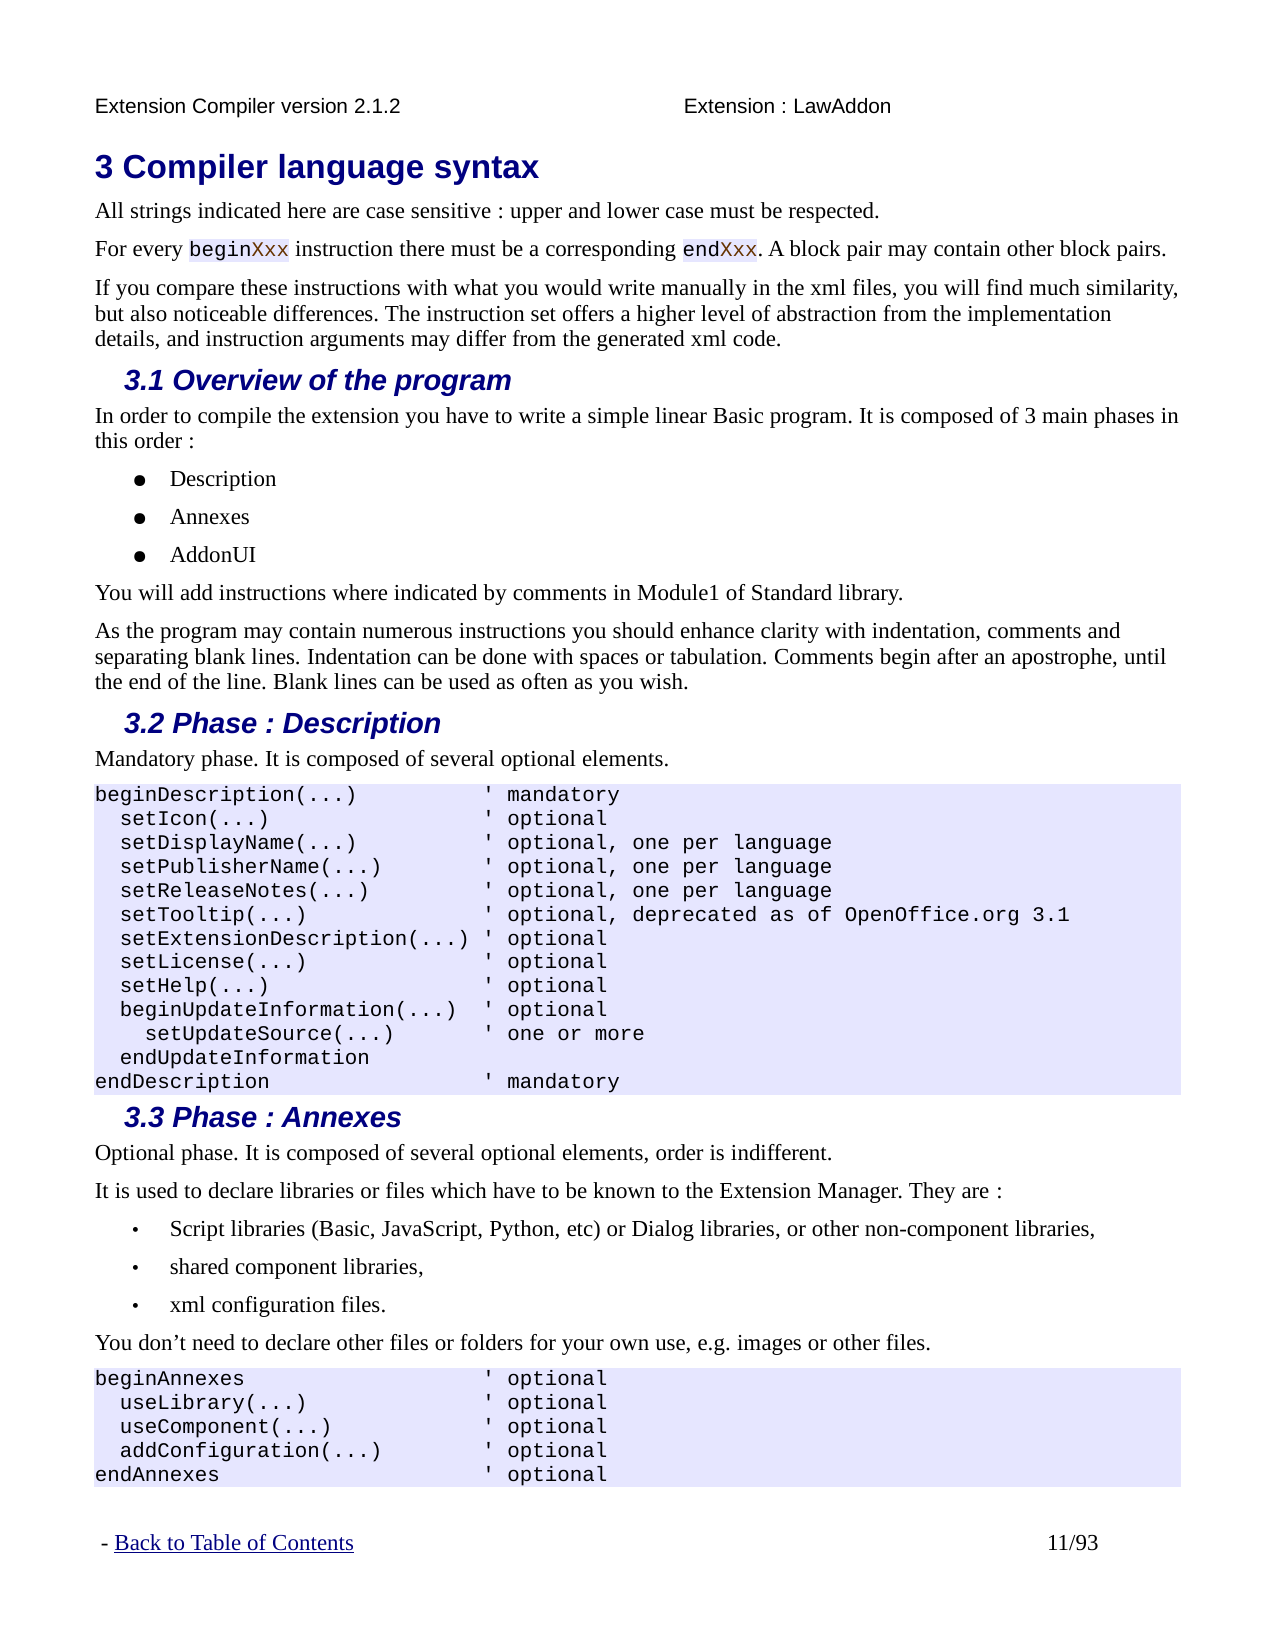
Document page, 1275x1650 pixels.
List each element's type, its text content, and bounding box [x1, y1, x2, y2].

text If you compare these instructions with what you would write manually in the xml files, you will find much similarity, but also noticeable differences. The instruction set offers a higher level of abstraction from the implementation details, and instruction arguments may differ from the generated xml code. [94, 275, 1181, 352]
list Script libraries (Basic, JavaScript, Python, etc) or Dialog libraries, or other non-component libraries, [132, 1216, 1181, 1241]
text In order to compile the extension you have to write a simple linear Basic program. It is composed of 3 main phases in this order : [94, 402, 1181, 453]
list Annexes [132, 504, 1181, 529]
list Description [132, 466, 1181, 492]
text beginAnnexes ' optional [94, 1368, 1181, 1392]
text setPublisherName(...) ' optional, one per language [94, 856, 1181, 879]
subtitle Compiler language syntax [94, 147, 1181, 185]
text setIcon(...) ' optional [94, 808, 1181, 832]
text useLibrary(...) ' optional [94, 1392, 1181, 1416]
text beginUpdateInformation(...) ' optional [94, 999, 1181, 1023]
text endDescription ' mandatory [94, 1071, 1181, 1095]
text For every beginXxx instruction there must be a corresponding endXxx. A block pair may contain other block pairs. [94, 236, 1181, 262]
text beginDescription(...) ' mandatory [94, 784, 1181, 808]
text setUpdateSource(...) ' one or more [94, 1023, 1181, 1047]
text As the program may contain numerous instructions you should enhance clarity with indentation, comments and separating blank lines. Indentation can be done with spaces or tabulation. Comments begin after an apostrophe, until the end of the line. Blank lines can be used as often as you wish. [94, 618, 1181, 695]
subtitle Phase : Description [124, 707, 1181, 740]
list xml configuration files. [132, 1292, 1181, 1317]
text You will add instructions where indicated by comments in Module1 of Standard library. [94, 580, 1181, 606]
text useComponent(...) ' optional [94, 1416, 1181, 1439]
text addConfiguration(...) ' optional [94, 1439, 1181, 1463]
text setHelp(...) ' optional [94, 975, 1181, 999]
text setTooltip(...) ' optional, deprecated as of OpenOffice.org 3.1 [94, 903, 1181, 927]
text Mandatory phase. It is composed of several optional elements. [94, 746, 1181, 771]
subtitle Overview of the program [124, 364, 1181, 397]
list shared component libraries, [132, 1253, 1181, 1279]
text Optional phase. It is composed of several optional elements, order is indifferent. [94, 1139, 1181, 1165]
subtitle Phase : Annexes [124, 1101, 1181, 1133]
text setExtensionDescription(...) ' optional [94, 927, 1181, 951]
text endUpdateInformation [94, 1047, 1181, 1071]
text It is used to declare libraries or files which have to be known to the Extension Manager. They are : [94, 1177, 1181, 1203]
text setReleaseNotes(...) ' optional, one per language [94, 879, 1181, 903]
text endAnnexes ' optional [94, 1463, 1181, 1487]
text All strings indicated here are case sensitive : upper and lower case must be respected. [94, 197, 1181, 223]
text You don’t need to declare other files or folders for your own use, e.g. images or other files. [94, 1329, 1181, 1355]
text setLicense(...) ' optional [94, 951, 1181, 975]
list AddonUI [132, 542, 1181, 568]
text setDisplayName(...) ' optional, one per language [94, 832, 1181, 856]
